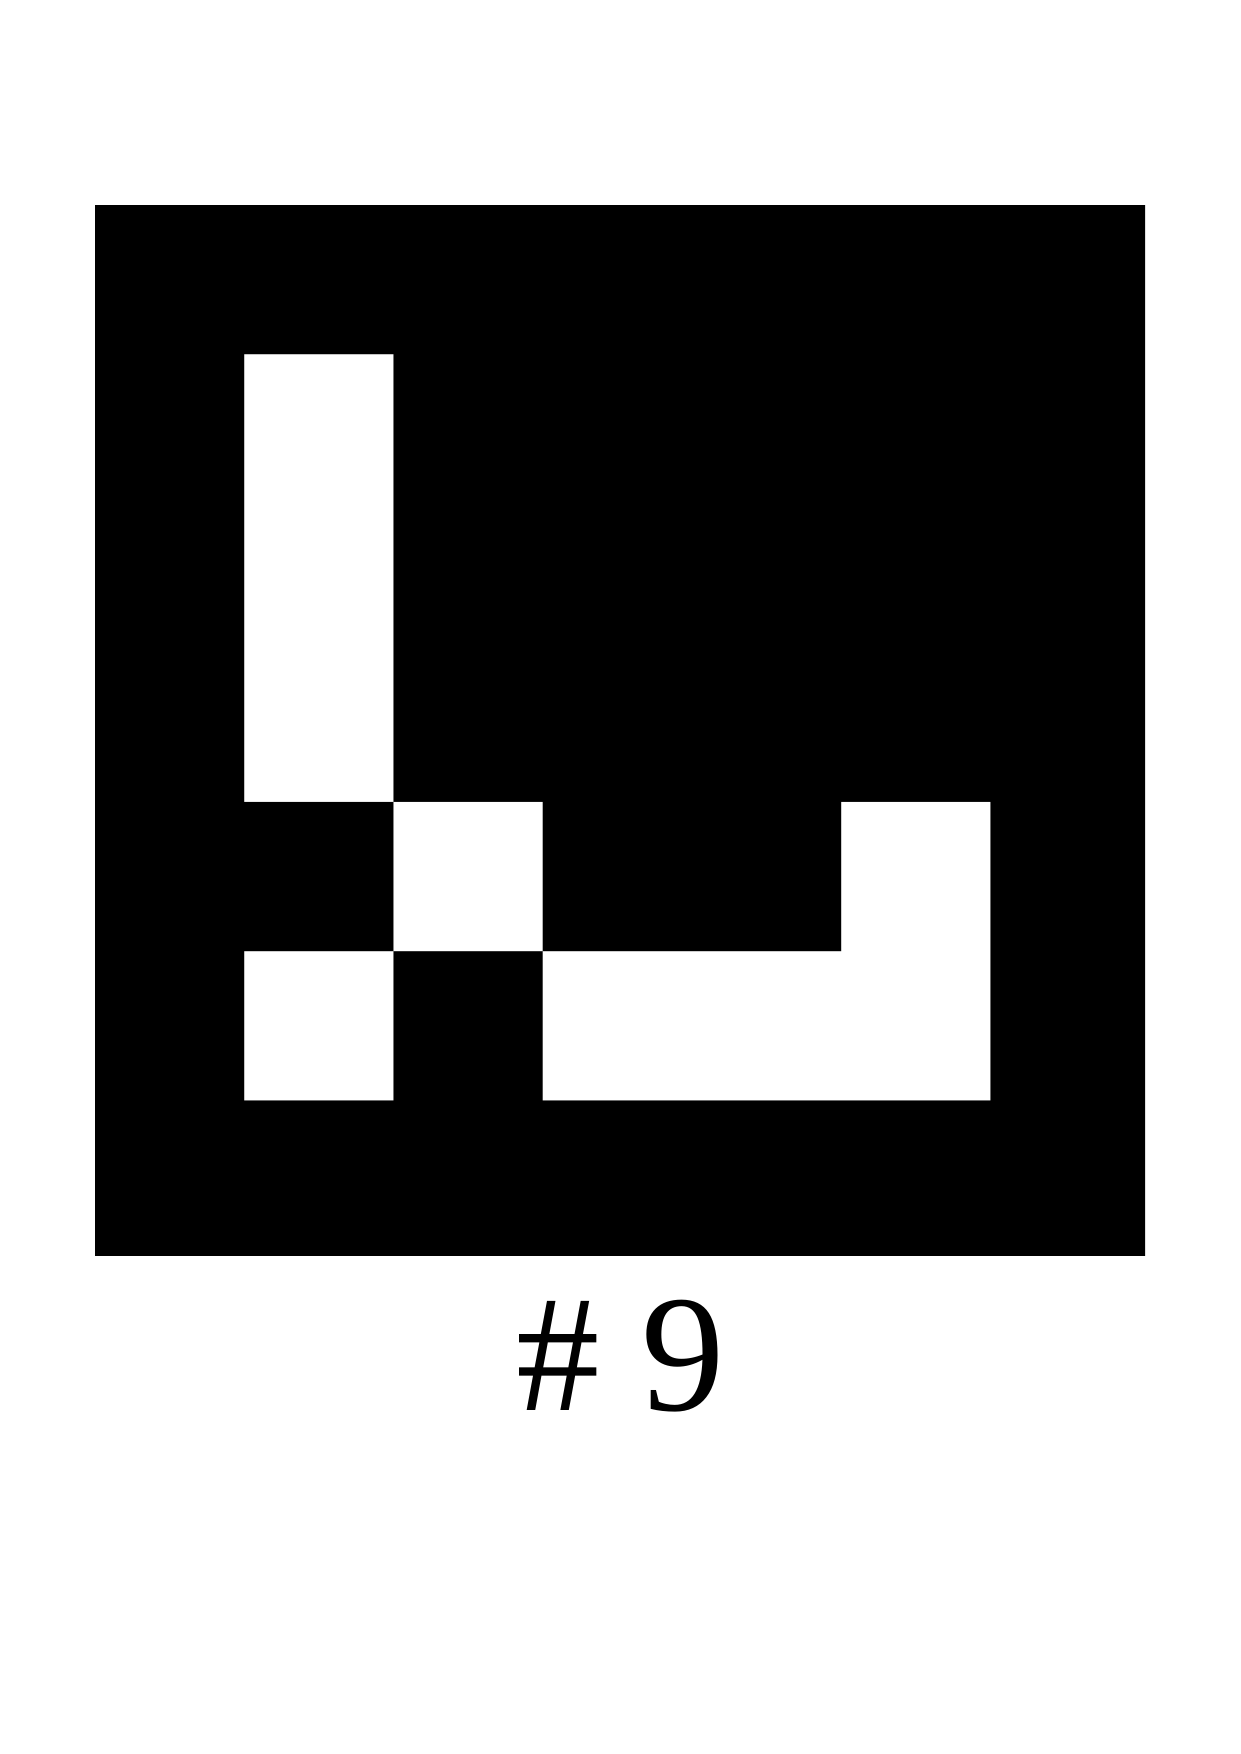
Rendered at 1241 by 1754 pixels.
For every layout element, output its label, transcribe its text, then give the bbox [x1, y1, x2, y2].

text # 9 [118, 1256, 1122, 1447]
picture [95, 205, 1146, 1256]
